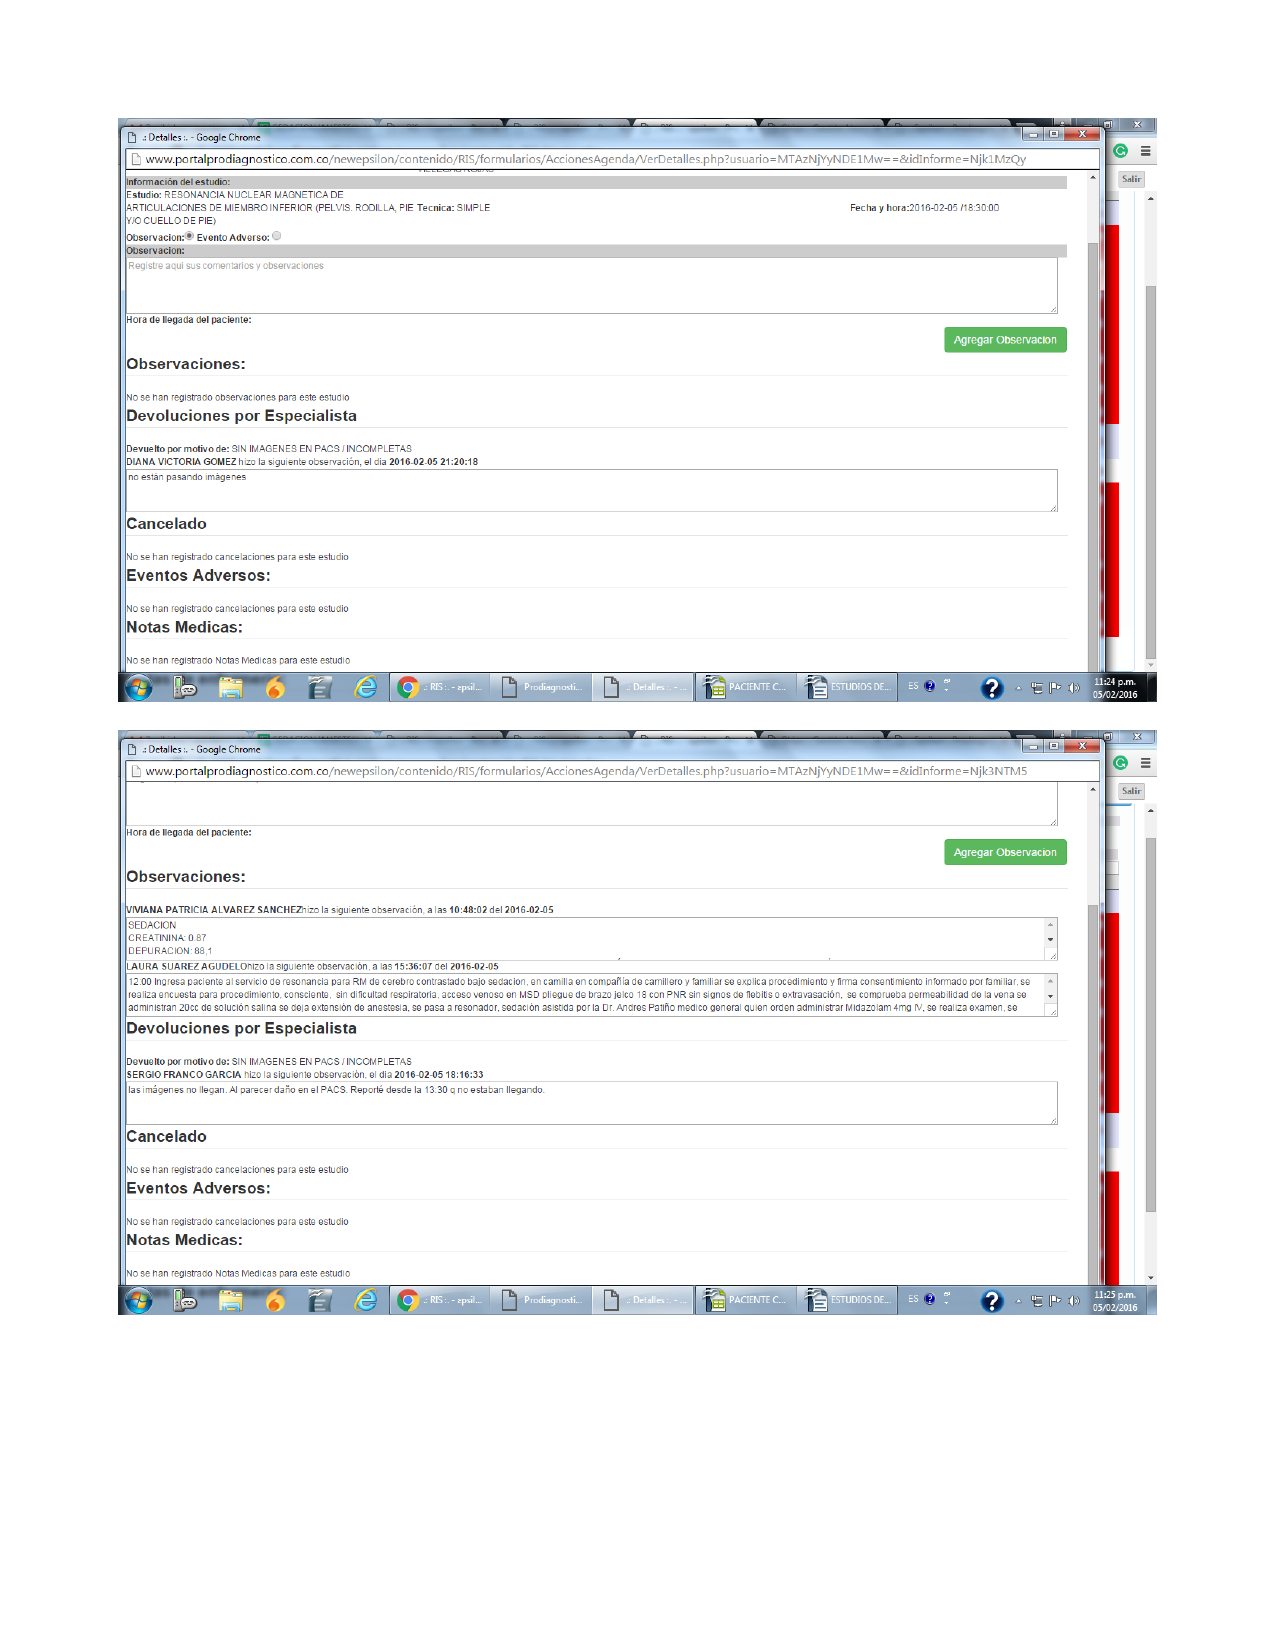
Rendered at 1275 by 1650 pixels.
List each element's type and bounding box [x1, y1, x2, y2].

picture [118, 118, 1157, 702]
picture [118, 730, 1157, 1315]
